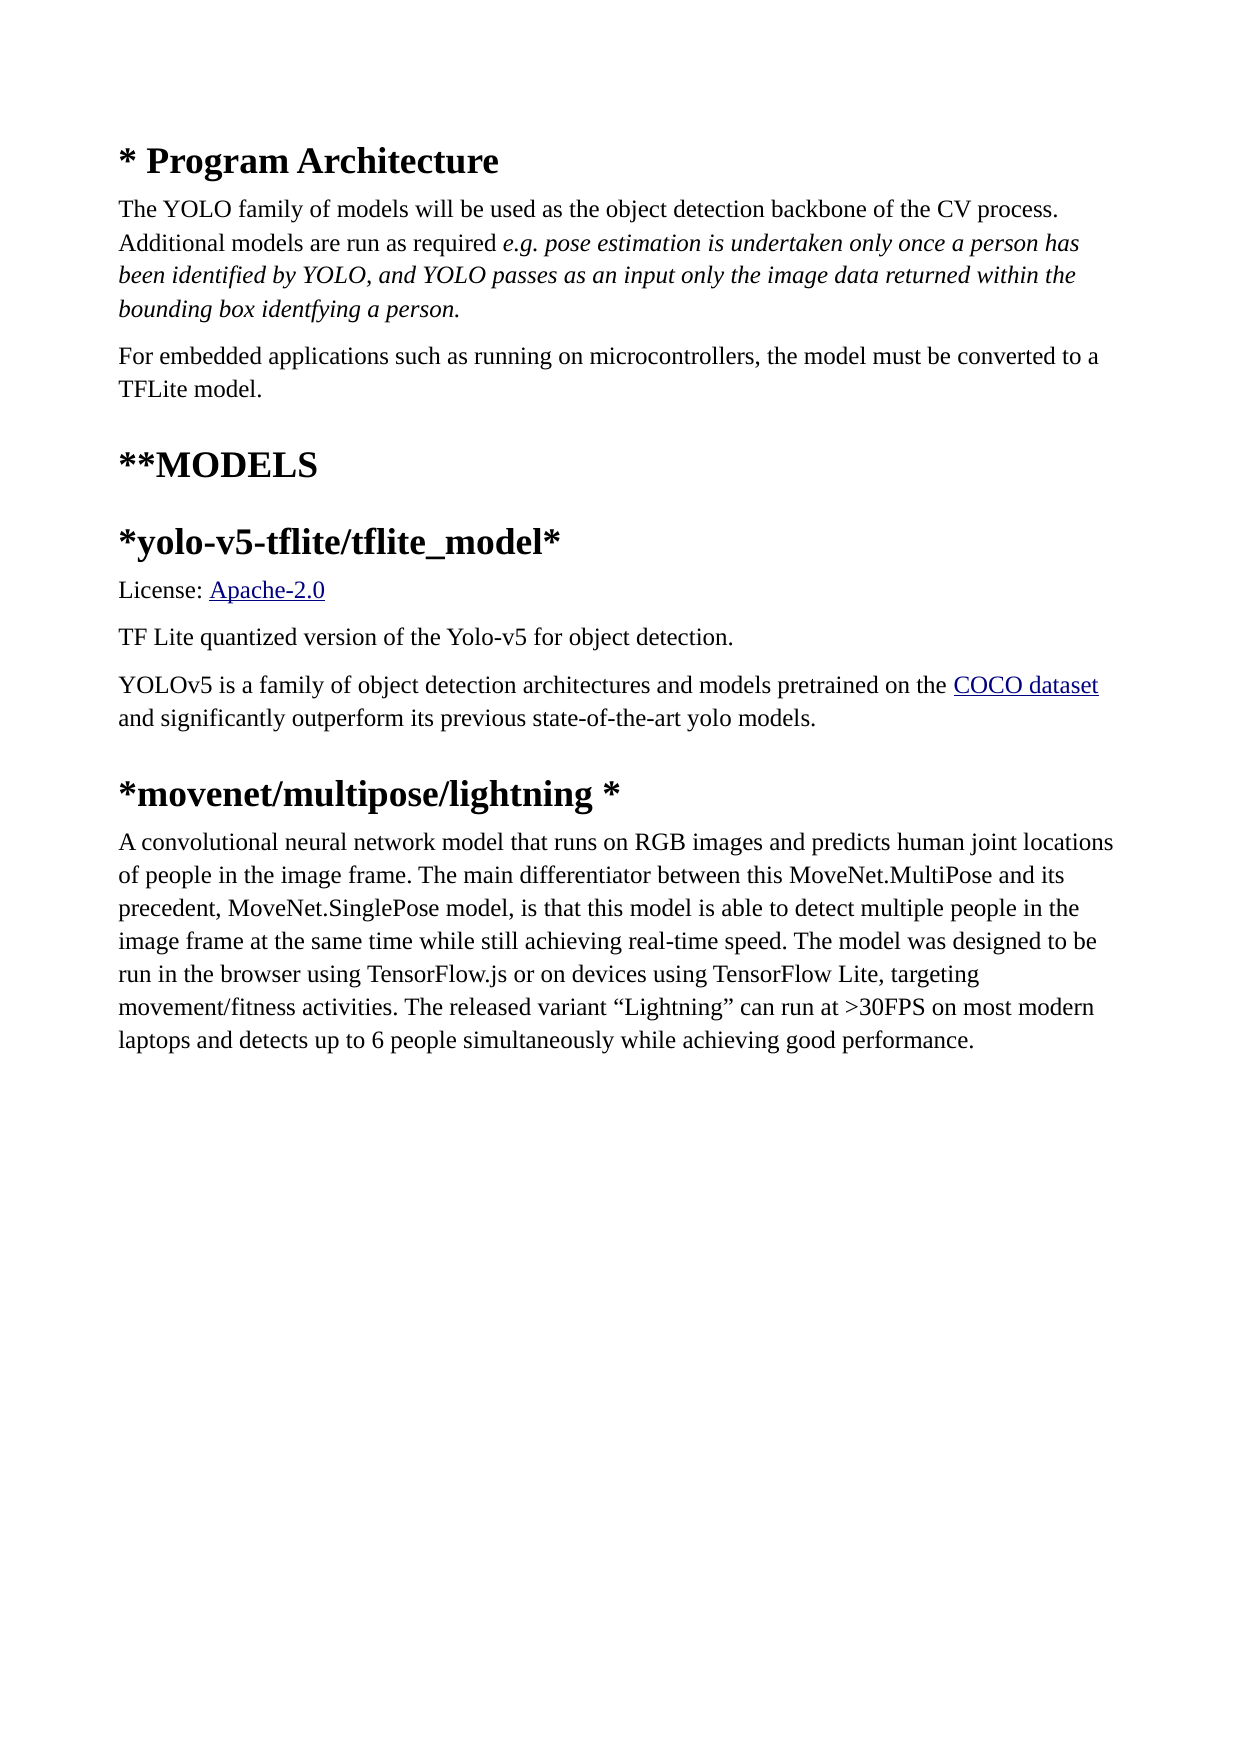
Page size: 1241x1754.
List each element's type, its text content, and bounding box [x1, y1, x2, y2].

subtitle *yolo-v5-tflite/tflite_model* [118, 519, 1122, 562]
text License: Apache-2.0 [118, 575, 1122, 603]
text A convolutional neural network model that runs on RGB images and predicts human joint locations of people in the image frame. The main differentiator between this MoveNet.MultiPose and its precedent, MoveNet.SinglePose model, is that this model is able to detect multiple people in the image frame at the same time while still achieving real-time speed. The model was designed to be run in the browser using TensorFlow.js or on devices using TensorFlow Lite, targeting movement/fitness activities. The released variant “Lightning” can run at >30FPS on most modern laptops and detects up to 6 people simultaneously while achieving good performance. [118, 827, 1122, 1054]
text YOLOv5 is a family of object detection architectures and models pretrained on the COCO dataset and significantly outperform its previous state-of-the-art yolo models. [118, 670, 1122, 732]
subtitle **MODELS [118, 443, 1122, 486]
text TF Lite quantized version of the Yolo-v5 for object detection. [118, 622, 1122, 651]
subtitle *movenet/multipose/lightning * [118, 771, 1122, 814]
text The YOLO family of models will be used as the object detection backbone of the CV process. Additional models are run as required e.g. pose estimation is undertaken only once a person has been identified by YOLO, and YOLO passes as an input only the image data returned within the bounding box identfying a person. [118, 194, 1122, 322]
text For embedded applications such as running on microcontrollers, the model must be converted to a TFLite model. [118, 341, 1122, 403]
subtitle * Program Architecture [118, 139, 1122, 182]
